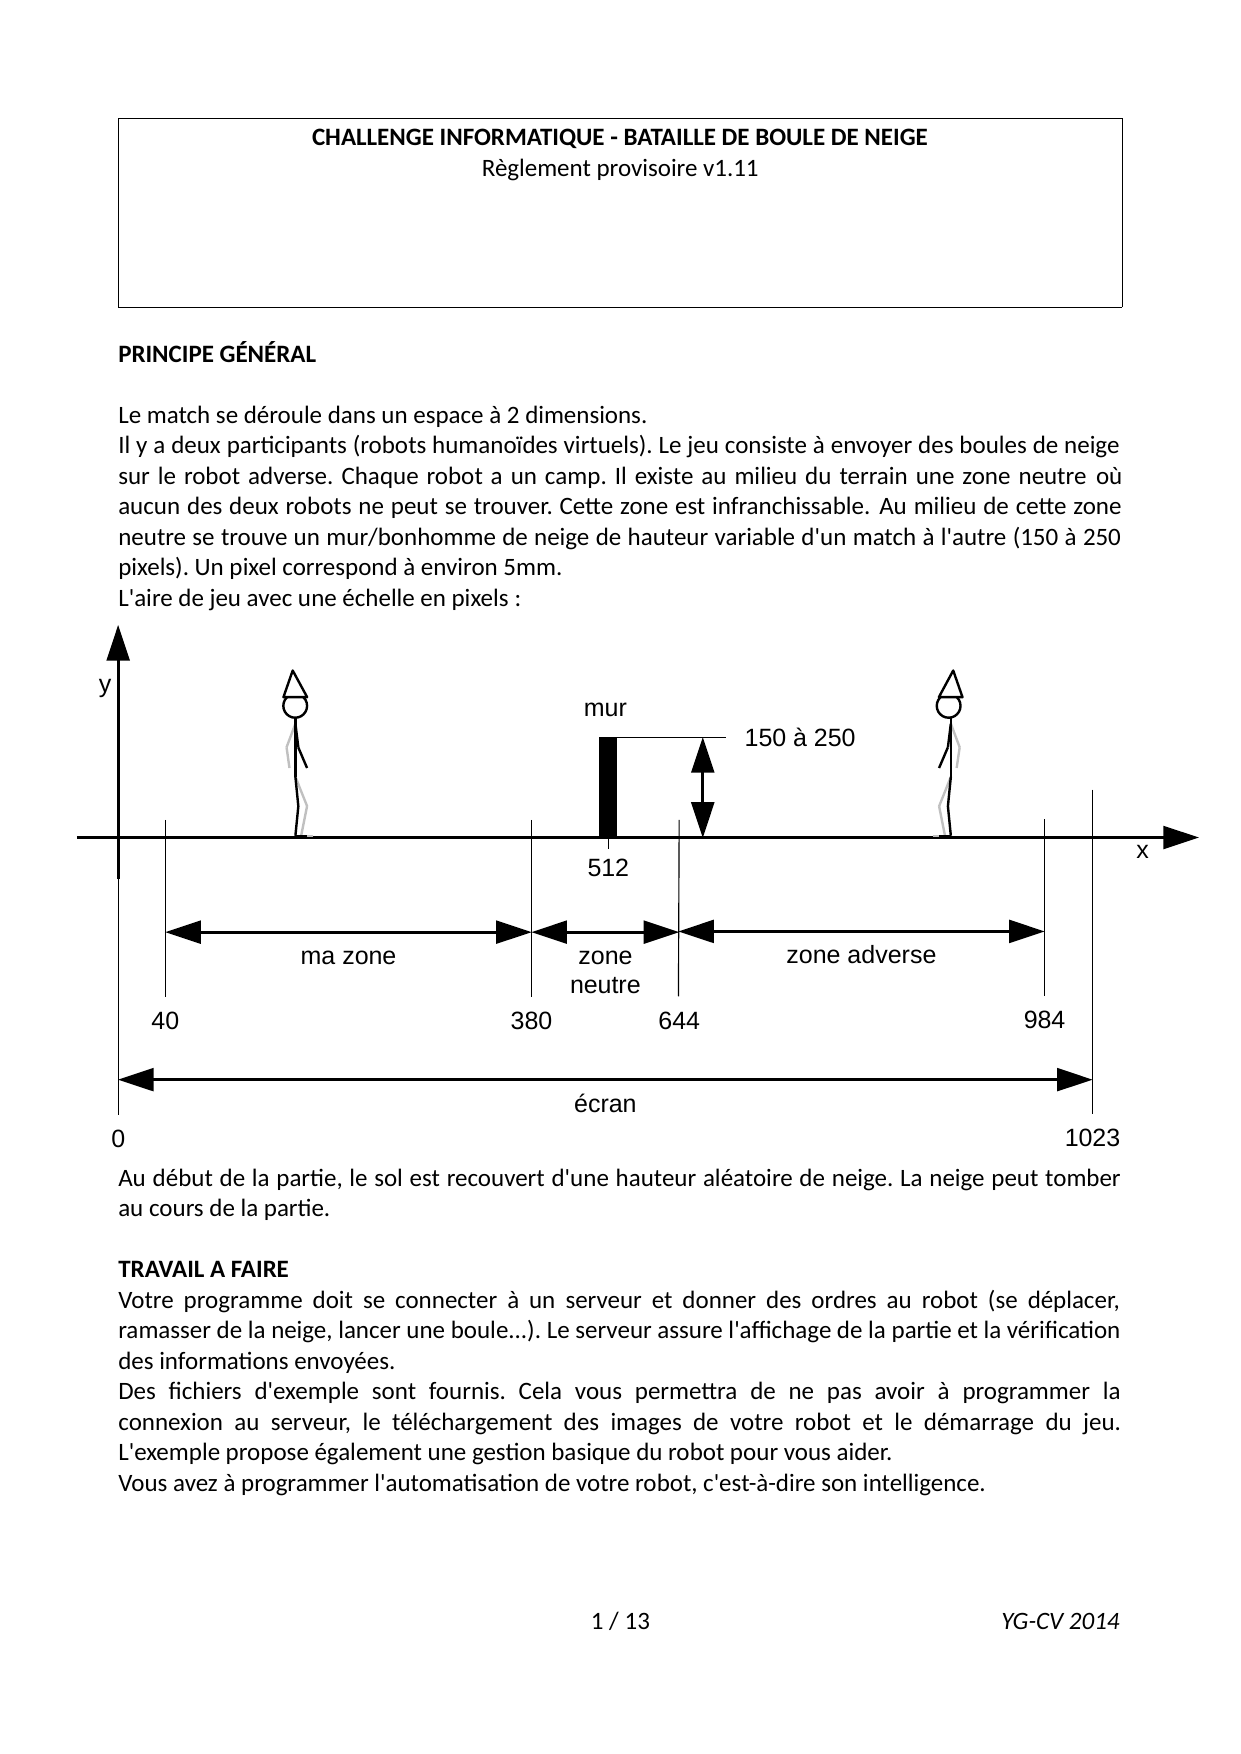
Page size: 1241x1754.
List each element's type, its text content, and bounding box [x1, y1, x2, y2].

text Le match se déroule dans un espace à 2 dimensions. [118, 399, 1122, 429]
text L'aire de jeu avec une échelle en pixels : [118, 582, 1122, 612]
text Il y a deux participants (robots humanoïdes virtuels). Le jeu consiste à envoyer des boules de neige sur le robot adverse. Chaque robot a un camp. Il existe au milieu du terrain une zone neutre où aucun des deux robots ne peut se trouver. Cette zone est infranchissable. Au milieu de cette zone neutre se trouve un mur/bonhomme de neige de hauteur variable d'un match à l'autre (150 à 250 pixels). Un pixel correspond à environ 5mm. [118, 429, 1122, 582]
text Votre programme doit se connecter à un serveur et donner des ordres au robot (se déplacer, ramasser de la neige, lancer une boule...). Le serveur assure l'affichage de la partie et la vérification des informations envoyées. [118, 1284, 1122, 1376]
text Règlement provisoire v1.11 [119, 149, 1122, 182]
text Des fichiers d'exemple sont fournis. Cela vous permettra de ne pas avoir à programmer la connexion au serveur, le téléchargement des images de votre robot et le démarrage du jeu. L'exemple propose également une gestion basique du robot pour vous aider. [118, 1376, 1122, 1467]
text Vous avez à programmer l'automatisation de votre robot, c'est-à-dire son intelligence. [118, 1467, 1122, 1498]
text PRINCIPE GÉNÉRAL [118, 338, 1122, 368]
text CHALLENGE INFORMATIQUE - BATAILLE DE BOULE DE NEIGE [119, 119, 1122, 149]
text Au début de la partie, le sol est recouvert d'une hauteur aléatoire de neige. La neige peut tomber au cours de la partie. [118, 1162, 1122, 1223]
text TRAVAIL A FAIRE [118, 1253, 1122, 1284]
